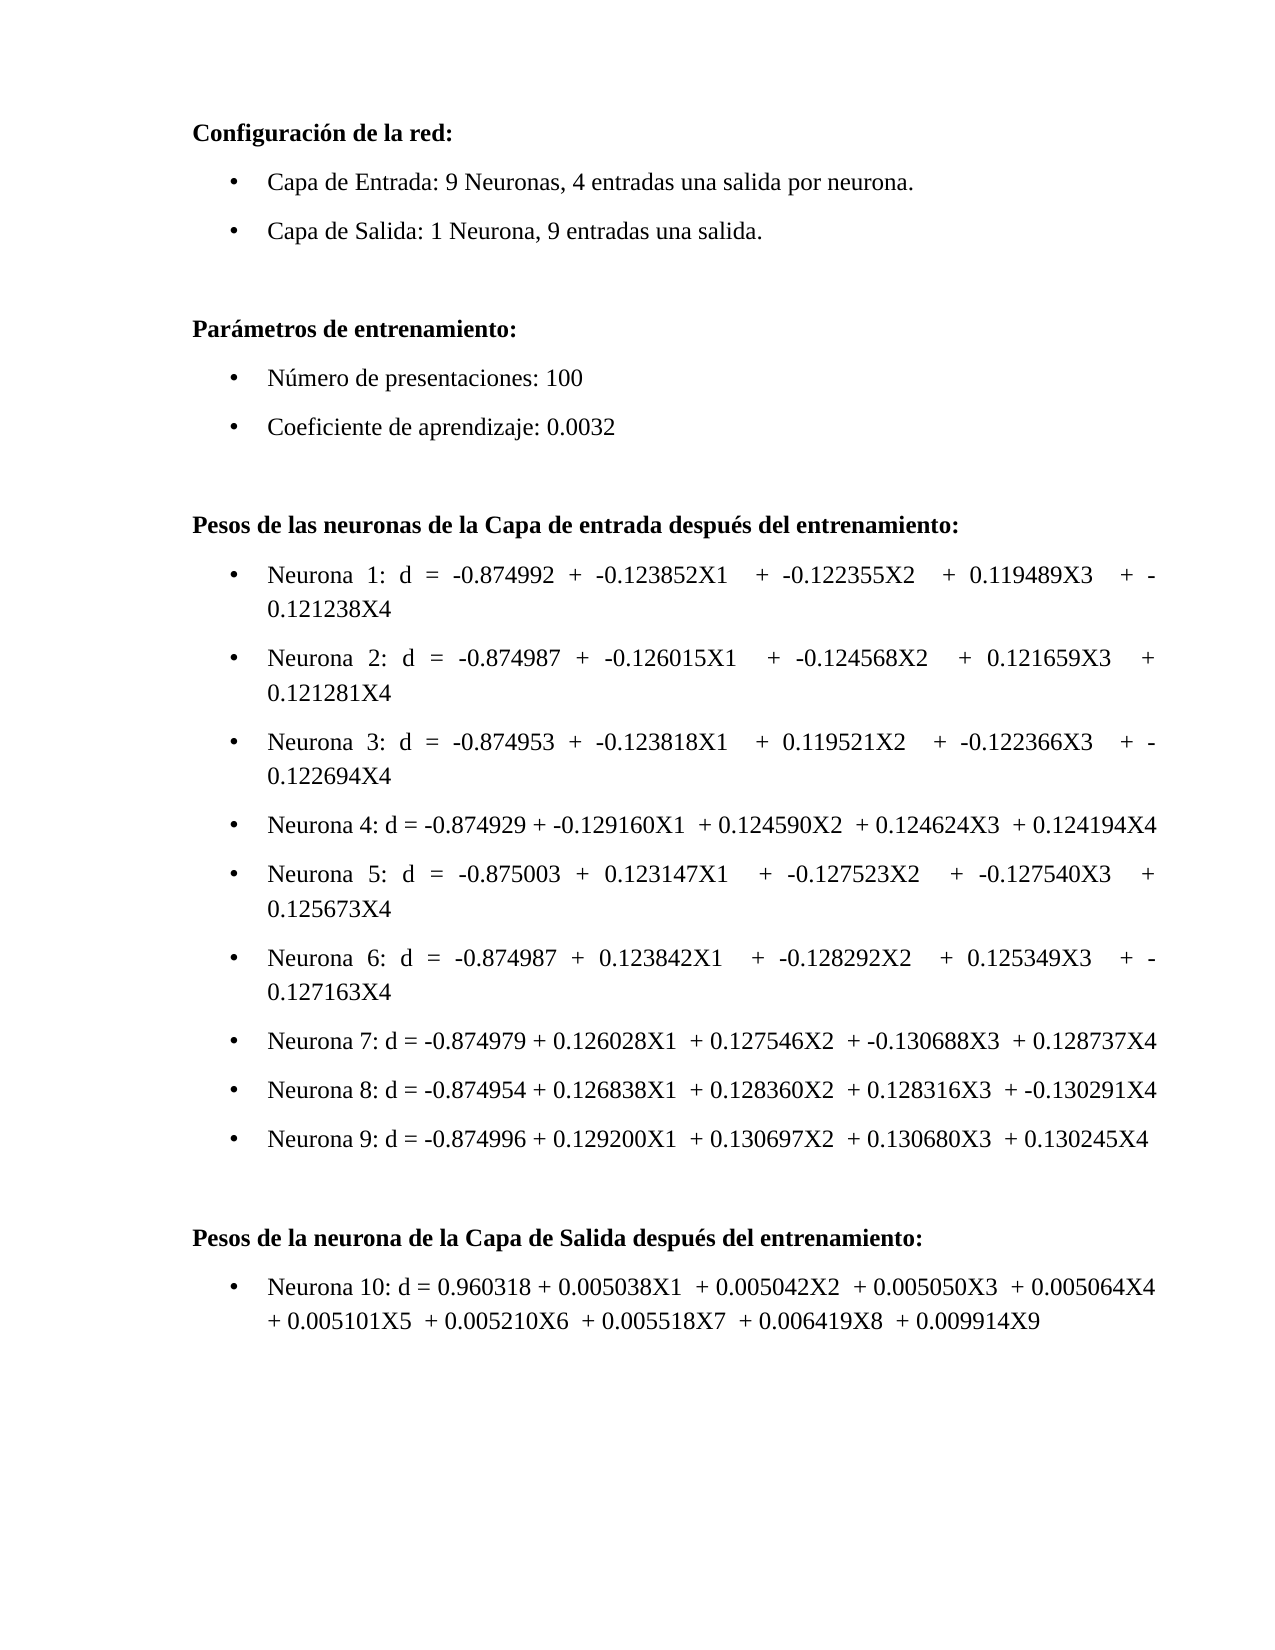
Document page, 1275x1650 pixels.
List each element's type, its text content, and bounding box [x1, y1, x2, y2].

list Neurona 2: d = -0.874987 + -0.126015X1 + -0.124568X2 + 0.121659X3 + 0.121281X4 [229, 643, 1157, 706]
list Capa de Salida: 1 Neurona, 9 entradas una salida. [229, 216, 1157, 245]
list Neurona 9: d = -0.874996 + 0.129200X1 + 0.130697X2 + 0.130680X3 + 0.130245X4 [229, 1124, 1157, 1153]
list Neurona 10: d = 0.960318 + 0.005038X1 + 0.005042X2 + 0.005050X3 + 0.005064X4 + 0.005101X5 + 0.005210X6 + 0.005518X7 + 0.006419X8 + 0.009914X9 [229, 1272, 1157, 1335]
list Neurona 4: d = -0.874929 + -0.129160X1 + 0.124590X2 + 0.124624X3 + 0.124194X4 [229, 810, 1157, 839]
text Parámetros de entrenamiento: [118, 314, 1157, 343]
text Pesos de la neurona de la Capa de Salida después del entrenamiento: [118, 1223, 1157, 1251]
list Número de presentaciones: 100 [229, 363, 1157, 392]
list Neurona 3: d = -0.874953 + -0.123818X1 + 0.119521X2 + -0.122366X3 + -0.122694X4 [229, 727, 1157, 790]
list Neurona 7: d = -0.874979 + 0.126028X1 + 0.127546X2 + -0.130688X3 + 0.128737X4 [229, 1026, 1157, 1055]
list Neurona 8: d = -0.874954 + 0.126838X1 + 0.128360X2 + 0.128316X3 + -0.130291X4 [229, 1076, 1157, 1104]
text Pesos de las neuronas de la Capa de entrada después del entrenamiento: [118, 511, 1157, 539]
list Neurona 1: d = -0.874992 + -0.123852X1 + -0.122355X2 + 0.119489X3 + -0.121238X4 [229, 560, 1157, 623]
list Neurona 6: d = -0.874987 + 0.123842X1 + -0.128292X2 + 0.125349X3 + -0.127163X4 [229, 943, 1157, 1006]
list Capa de Entrada: 9 Neuronas, 4 entradas una salida por neurona. [229, 167, 1157, 196]
list Neurona 5: d = -0.875003 + 0.123147X1 + -0.127523X2 + -0.127540X3 + 0.125673X4 [229, 859, 1157, 923]
text Configuración de la red: [118, 118, 1157, 147]
list Coeficiente de aprendizaje: 0.0032 [229, 412, 1157, 441]
